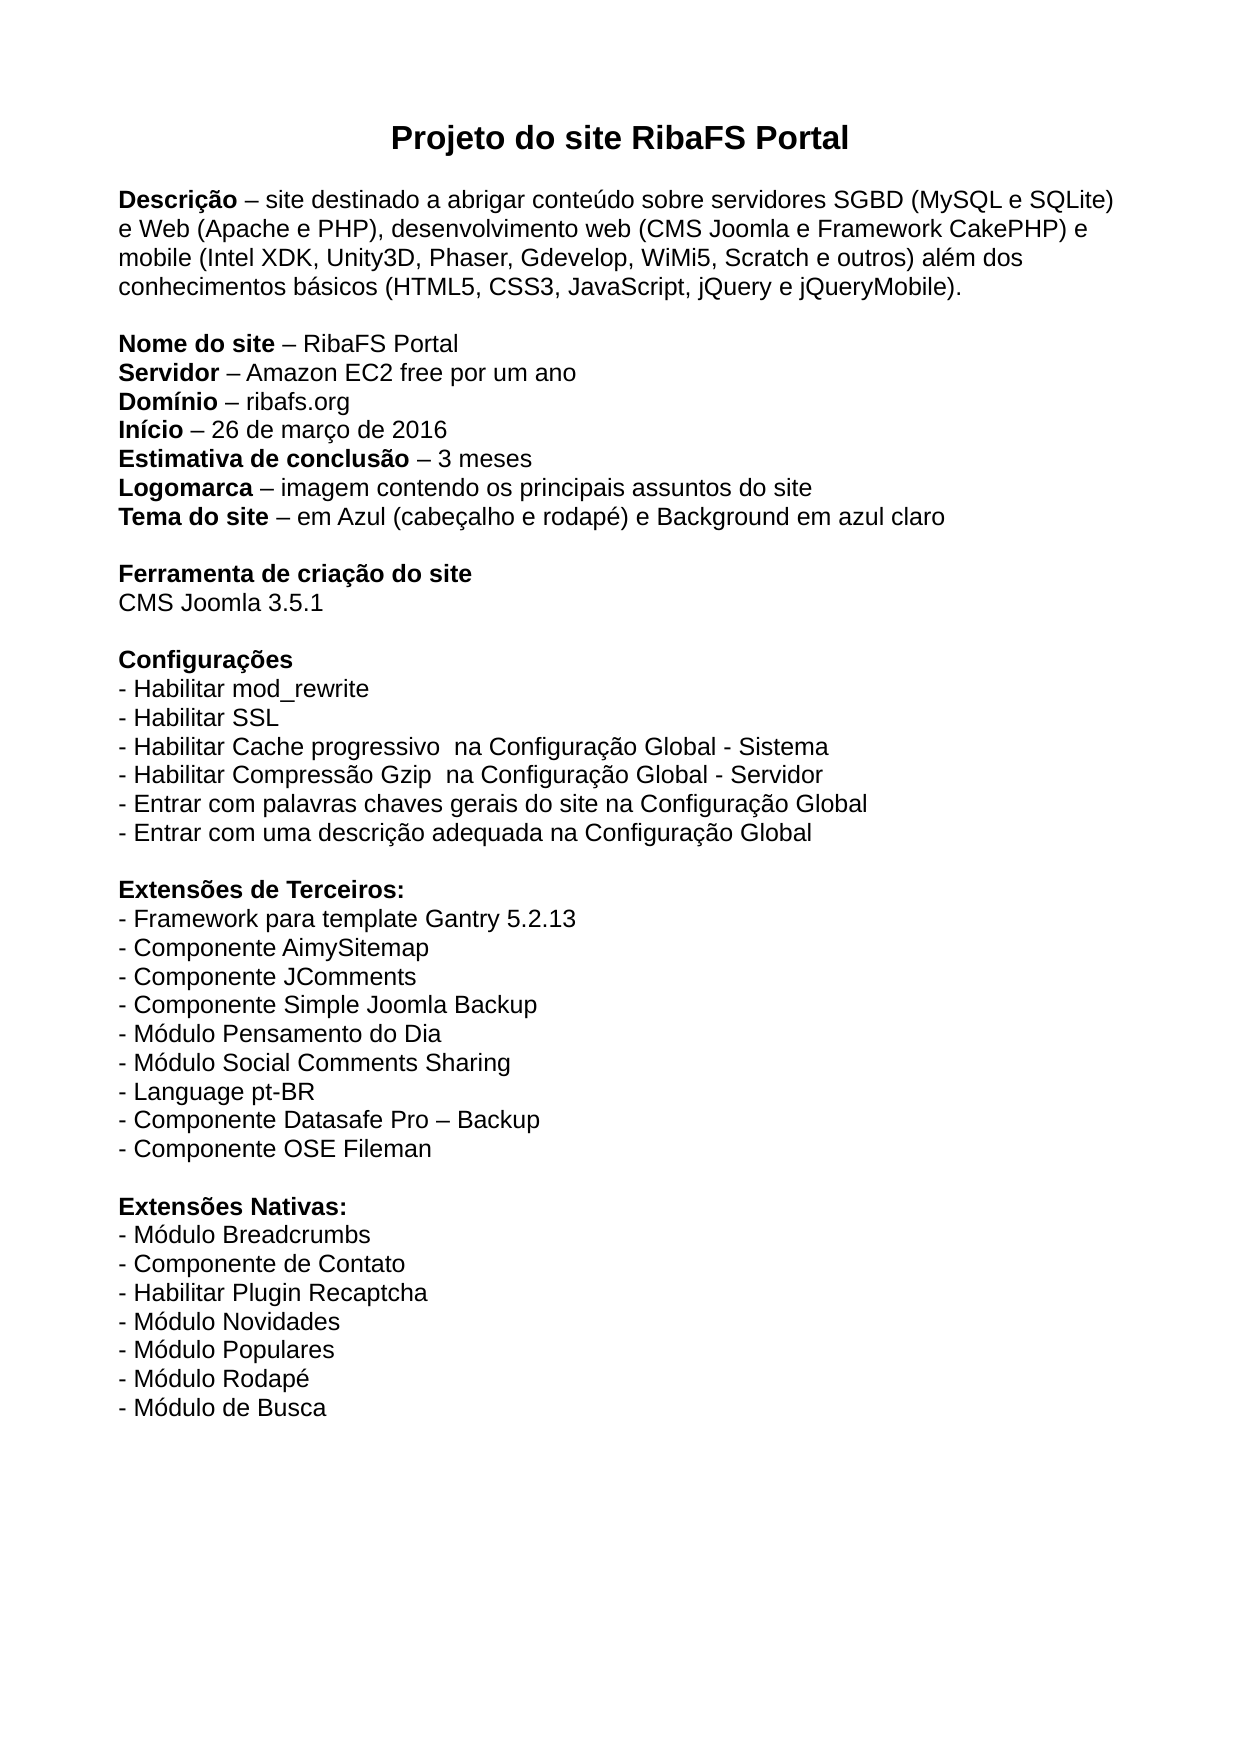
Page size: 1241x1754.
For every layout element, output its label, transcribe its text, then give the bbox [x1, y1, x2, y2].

text Descrição – site destinado a abrigar conteúdo sobre servidores SGBD (MySQL e SQLite) e Web (Apache e PHP), desenvolvimento web (CMS Joomla e Framework CakePHP) e mobile (Intel XDK, Unity3D, Phaser, Gdevelop, WiMi5, Scratch e outros) além dos conhecimentos básicos (HTML5, CSS3, JavaScript, jQuery e jQueryMobile). [118, 185, 1122, 300]
text Extensões Nativas: [118, 1192, 1122, 1220]
text - Módulo de Busca [118, 1393, 1122, 1422]
text - Habilitar mod_rewrite [118, 674, 1122, 703]
text - Módulo Rodapé [118, 1364, 1122, 1393]
text - Componente AimySitemap [118, 933, 1122, 962]
text - Framework para template Gantry 5.2.13 [118, 904, 1122, 933]
text - Language pt-BR [118, 1077, 1122, 1105]
text - Módulo Social Comments Sharing [118, 1048, 1122, 1077]
text Servidor – Amazon EC2 free por um ano [118, 358, 1122, 387]
text Início – 26 de março de 2016 [118, 415, 1122, 444]
text Estimativa de conclusão – 3 meses [118, 444, 1122, 473]
text Extensões de Terceiros: [118, 875, 1122, 904]
text Domínio – ribafs.org [118, 387, 1122, 415]
text - Entrar com palavras chaves gerais do site na Configuração Global [118, 789, 1122, 818]
text Ferramenta de criação do site [118, 559, 1122, 588]
text Configurações [118, 645, 1122, 674]
text - Módulo Novidades [118, 1307, 1122, 1335]
text - Componente OSE Fileman [118, 1134, 1122, 1163]
text - Módulo Populares [118, 1335, 1122, 1364]
text - Componente Datasafe Pro – Backup [118, 1105, 1122, 1134]
text Logomarca – imagem contendo os principais assuntos do site [118, 473, 1122, 502]
text - Componente JComments [118, 962, 1122, 990]
text Nome do site – RibaFS Portal [118, 329, 1122, 358]
text - Habilitar SSL [118, 703, 1122, 732]
text - Módulo Pensamento do Dia [118, 1019, 1122, 1048]
text - Habilitar Cache progressivo na Configuração Global - Sistema [118, 732, 1122, 760]
text - Habilitar Compressão Gzip na Configuração Global - Servidor [118, 760, 1122, 789]
text - Componente Simple Joomla Backup [118, 990, 1122, 1019]
text Projeto do site RibaFS Portal [118, 118, 1122, 157]
text - Módulo Breadcrumbs [118, 1220, 1122, 1249]
text CMS Joomla 3.5.1 [118, 588, 1122, 617]
text - Componente de Contato [118, 1249, 1122, 1278]
text - Habilitar Plugin Recaptcha [118, 1278, 1122, 1307]
text - Entrar com uma descrição adequada na Configuração Global [118, 818, 1122, 847]
text Tema do site – em Azul (cabeçalho e rodapé) e Background em azul claro [118, 502, 1122, 530]
